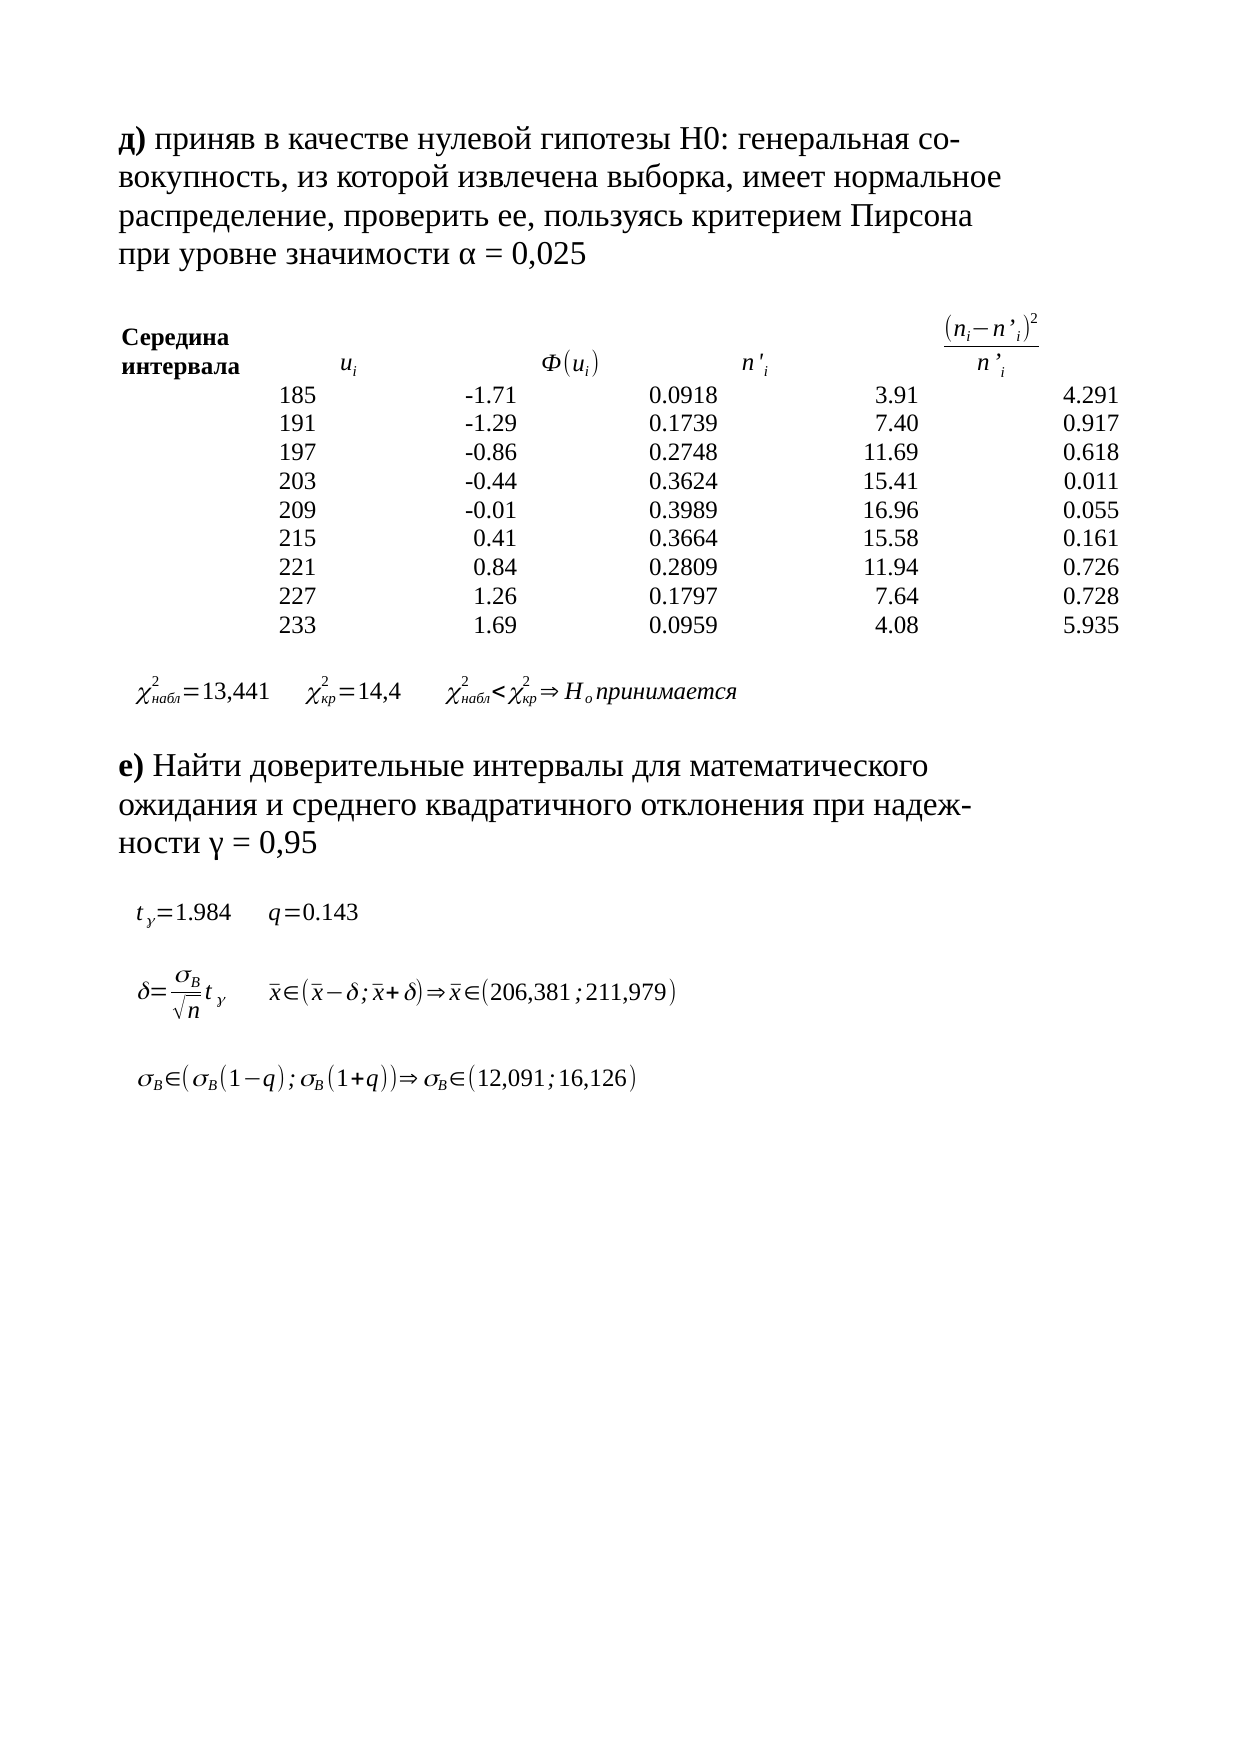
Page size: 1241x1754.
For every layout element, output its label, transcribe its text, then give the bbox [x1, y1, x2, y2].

table_cell 0,161 [921, 524, 1122, 552]
table_cell 0,84 [319, 552, 520, 581]
table_cell 0,1797 [520, 581, 721, 610]
table_cell 0,011 [921, 466, 1122, 495]
table_cell 0,0918 [520, 380, 721, 408]
table_cell 15,41 [721, 466, 921, 495]
table_cell 0,2748 [520, 437, 721, 466]
text д) приняв в качестве нулевой гипотезы Н0: генеральная со- [118, 118, 1122, 156]
table_header [921, 310, 1122, 380]
table_cell 0,3989 [520, 495, 721, 523]
table_cell 4,08 [721, 610, 921, 638]
table_cell 197 [118, 437, 319, 466]
table_cell 0,1739 [520, 409, 721, 437]
table_cell 0,41 [319, 524, 520, 552]
text ности γ = 0,95 [118, 822, 1122, 861]
table_cell -0,86 [319, 437, 520, 466]
table_cell 11,69 [721, 437, 921, 466]
table_cell 233 [118, 610, 319, 638]
table_cell 3,91 [721, 380, 921, 408]
table_cell -1,71 [319, 380, 520, 408]
table_header [721, 310, 921, 380]
table_cell 0,917 [921, 409, 1122, 437]
table_cell 4,291 [921, 380, 1122, 408]
text e) Найти доверительные интервалы для математического [118, 746, 1122, 784]
table_cell 0,2809 [520, 552, 721, 581]
table_cell 203 [118, 466, 319, 495]
table_cell 16,96 [721, 495, 921, 523]
table_header [319, 310, 520, 380]
table_cell 7,40 [721, 409, 921, 437]
text распределение, проверить ее, пользуясь критерием Пирсона [118, 195, 1122, 233]
table_cell 1,69 [319, 610, 520, 638]
text ожидания и среднего квадратичного отклонения при надеж- [118, 784, 1122, 822]
table_cell 0,0959 [520, 610, 721, 638]
table_cell 209 [118, 495, 319, 523]
table_header [520, 310, 721, 380]
table_cell 0,726 [921, 552, 1122, 581]
table_cell 0,3624 [520, 466, 721, 495]
table_cell 0,618 [921, 437, 1122, 466]
table_cell -0,01 [319, 495, 520, 523]
table_cell 0,3664 [520, 524, 721, 552]
table_header Середина интервала [118, 310, 319, 380]
table_cell 215 [118, 524, 319, 552]
text при уровне значимости α = 0,025 [118, 233, 1122, 271]
table_cell 15,58 [721, 524, 921, 552]
table_cell 221 [118, 552, 319, 581]
table_cell -0,44 [319, 466, 520, 495]
table_cell 1,26 [319, 581, 520, 610]
table_cell 185 [118, 380, 319, 408]
table_cell 0,055 [921, 495, 1122, 523]
table_cell 191 [118, 409, 319, 437]
table_cell 5,935 [921, 610, 1122, 638]
table_cell 11,94 [721, 552, 921, 581]
table_cell 7,64 [721, 581, 921, 610]
text вокупность, из которой извлечена выборка, имеет нормальное [118, 156, 1122, 195]
table_cell -1,29 [319, 409, 520, 437]
table_cell 227 [118, 581, 319, 610]
table_cell 0,728 [921, 581, 1122, 610]
